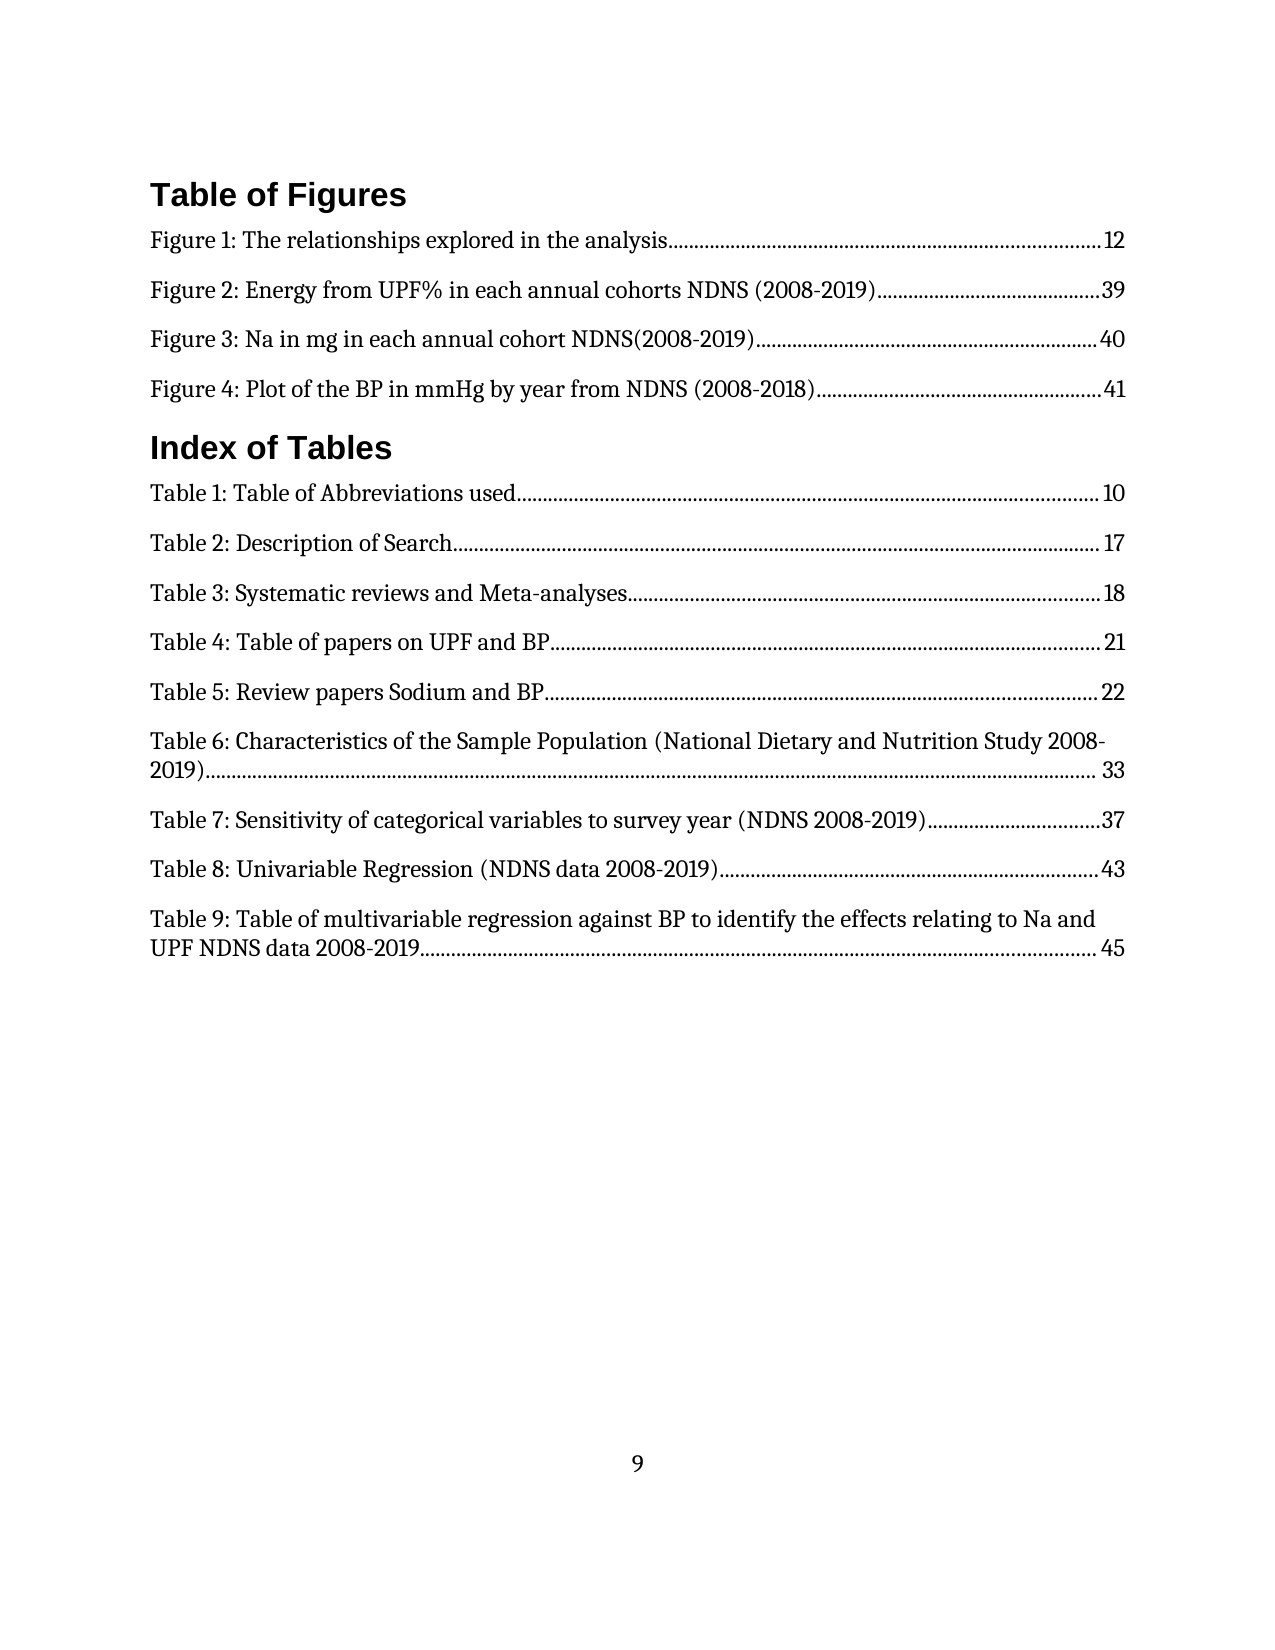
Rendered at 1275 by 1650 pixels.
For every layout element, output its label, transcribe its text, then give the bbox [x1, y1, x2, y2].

text Table 2: Description of Search 17 [150, 529, 1125, 558]
text Figure 2: Energy from UPF% in each annual cohorts NDNS (2008-2019) 39 [150, 276, 1125, 304]
text Table 1: Table of Abbreviations used 10 [150, 479, 1125, 508]
subtitle Table of Figures [150, 175, 1125, 213]
text Table 3: Systematic reviews and Meta-analyses 18 [150, 578, 1125, 607]
text Figure 4: Plot of the BP in mmHg by year from NDNS (2008-2018) 41 [150, 375, 1125, 403]
text Table 9: Table of multivariable regression against BP to identify the effects relating to Na and UPF NDNS data 2008-2019 45 [150, 905, 1125, 962]
text Table 6: Characteristics of the Sample Population (National Dietary and Nutrition Study 2008-2019) 33 [150, 727, 1125, 785]
text Figure 3: Na in mg in each annual cohort NDNS(2008-2019) 40 [150, 325, 1125, 354]
text Table 7: Sensitivity of categorical variables to survey year (NDNS 2008-2019) 37 [150, 806, 1125, 834]
subtitle Index of Tables [150, 428, 1125, 467]
text Figure 1: The relationships explored in the analysis 12 [150, 226, 1125, 255]
text Table 5: Review papers Sodium and BP 22 [150, 678, 1125, 706]
text Table 4: Table of papers on UPF and BP 21 [150, 628, 1125, 657]
text Table 8: Univariable Regression (NDNS data 2008-2019) 43 [150, 855, 1125, 884]
